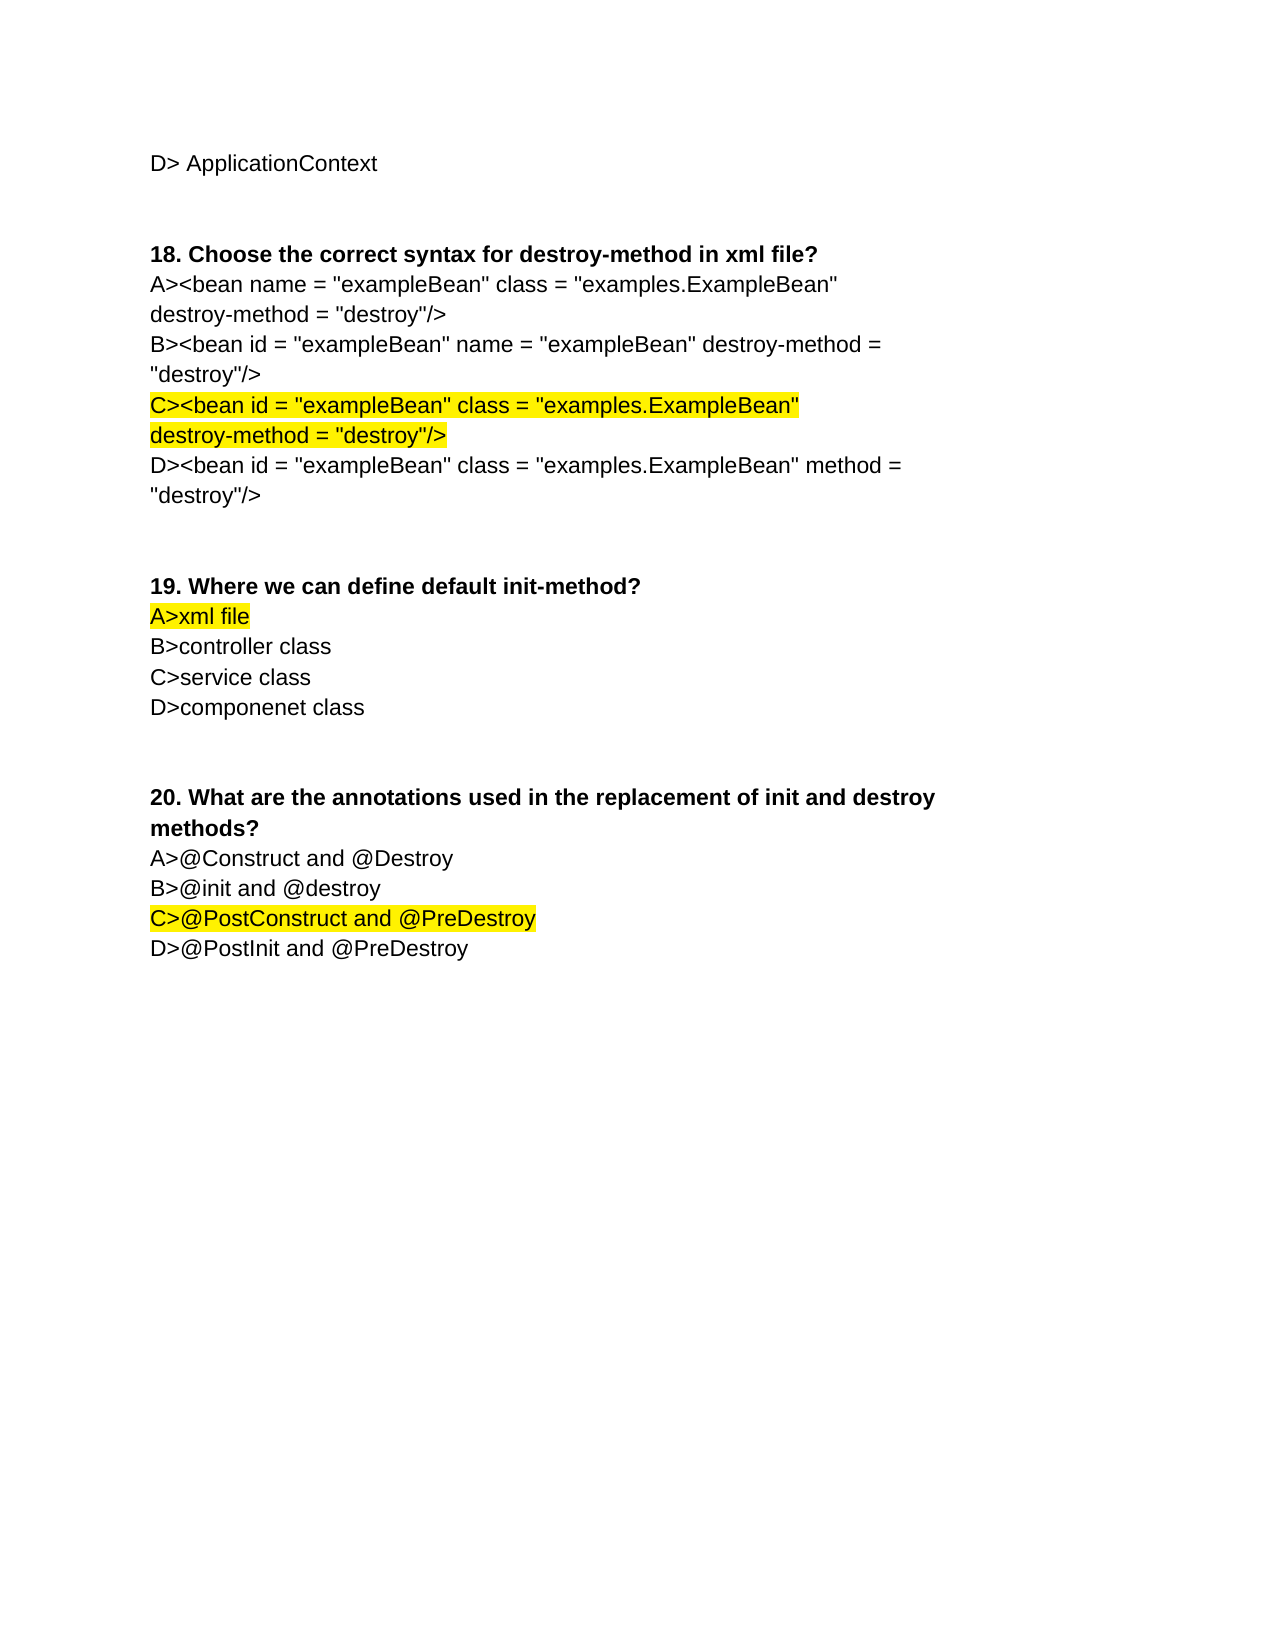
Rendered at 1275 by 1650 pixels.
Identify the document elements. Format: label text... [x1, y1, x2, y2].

text A><bean name = "exampleBean" class = "examples.ExampleBean" [150, 271, 1125, 297]
text B><bean id = "exampleBean" name = "exampleBean" destroy-method = [150, 331, 1125, 358]
text "destroy"/> [150, 482, 1125, 509]
text 19. Where we can define default init-method? [150, 573, 1125, 599]
text C>service class [150, 663, 1125, 690]
text A>xml file [150, 603, 1125, 629]
text 20. What are the annotations used in the replacement of init and destroy [150, 784, 1125, 811]
text D>@PostInit and @PreDestroy [150, 935, 1125, 962]
text 18. Choose the correct syntax for destroy-method in xml file? [150, 241, 1125, 267]
text A>@Construct and @Destroy [150, 845, 1125, 871]
text destroy-method = "destroy"/> [150, 422, 1125, 448]
text "destroy"/> [150, 361, 1125, 388]
text D><bean id = "exampleBean" class = "examples.ExampleBean" method = [150, 452, 1125, 478]
text C><bean id = "exampleBean" class = "examples.ExampleBean" [150, 392, 1125, 418]
text B>@init and @destroy [150, 875, 1125, 901]
text methods? [150, 814, 1125, 841]
text C>@PostConstruct and @PreDestroy [150, 905, 1125, 932]
text B>controller class [150, 633, 1125, 660]
text D>componenet class [150, 694, 1125, 720]
text D> ApplicationContext [150, 150, 1125, 176]
text destroy-method = "destroy"/> [150, 301, 1125, 327]
